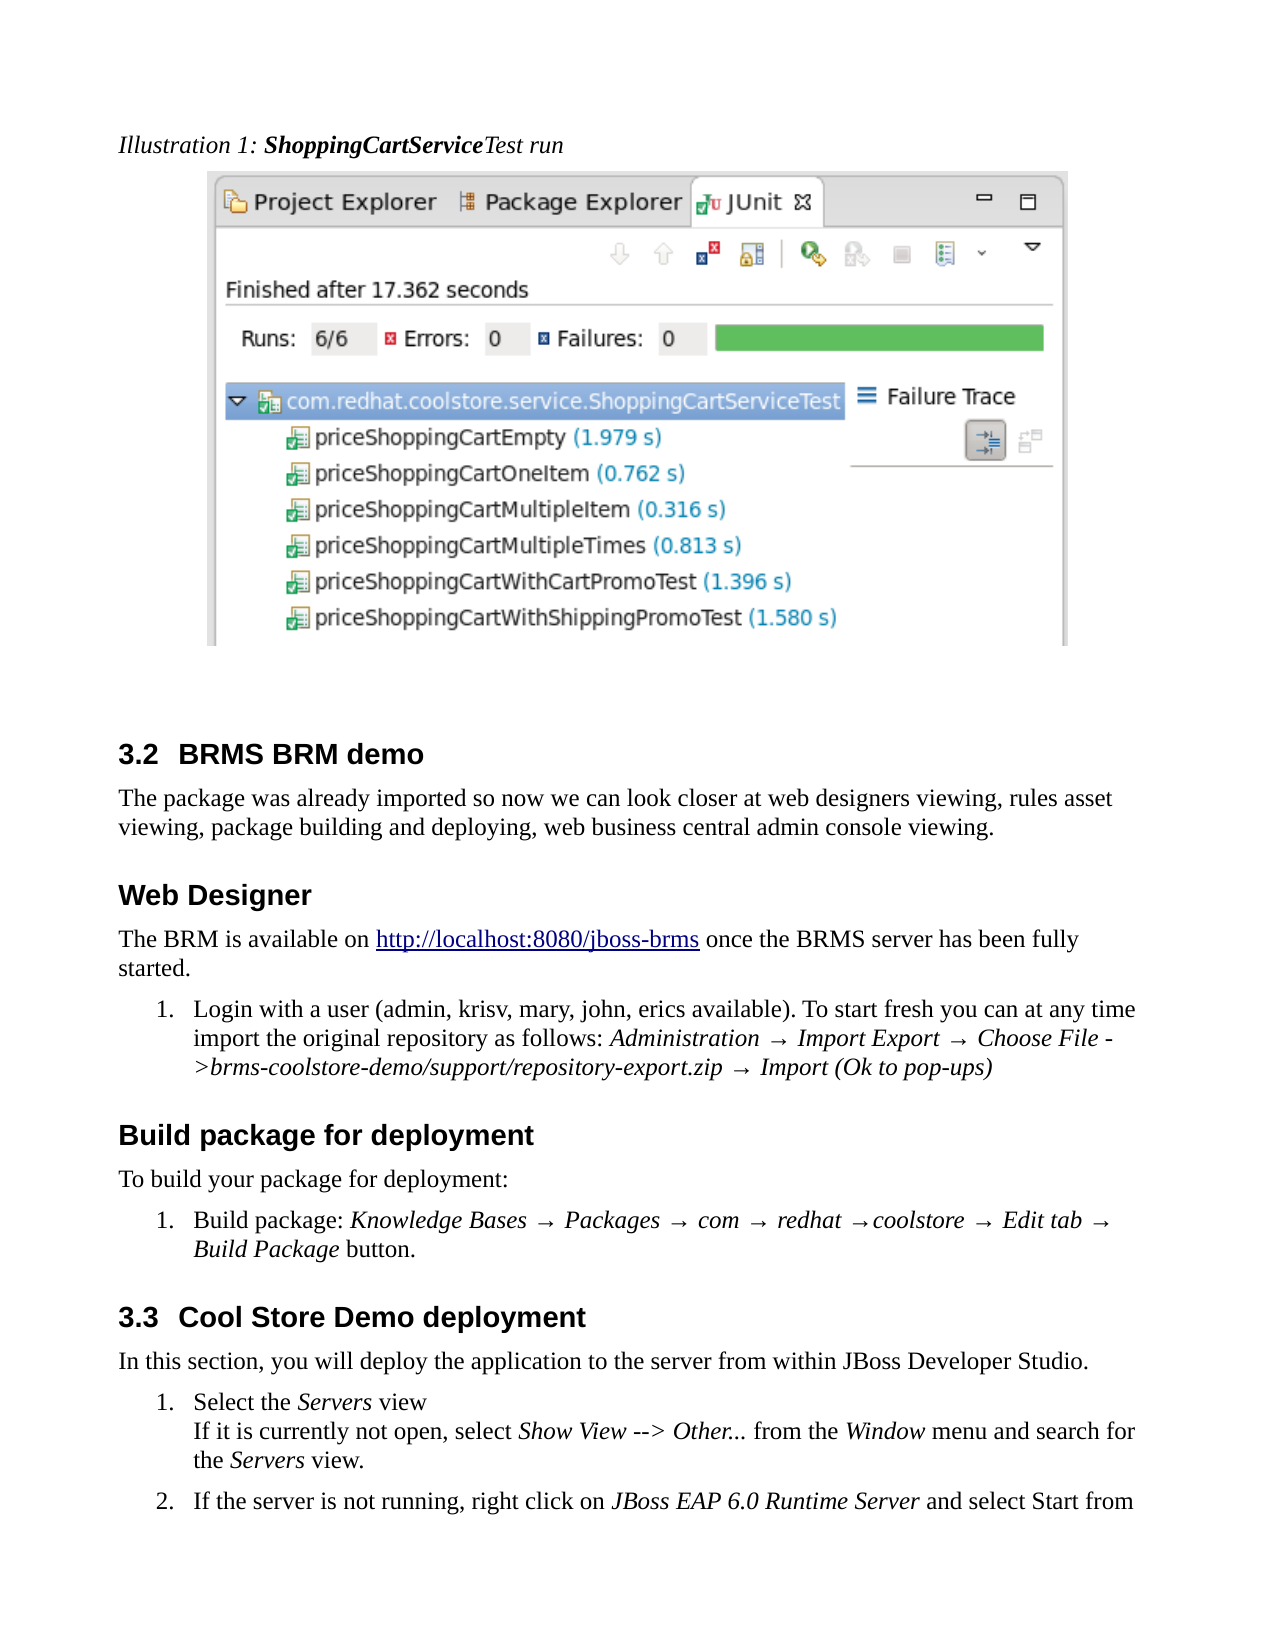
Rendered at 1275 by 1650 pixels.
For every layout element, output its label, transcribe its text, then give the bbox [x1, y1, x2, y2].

text The BRM is available on http://localhost:8080/jboss-brms once the BRMS server has been fully started. [118, 924, 1157, 982]
list Select the Servers view If it is currently not open, select Show View --> Other... from the Window menu and search for the Servers view. [156, 1387, 1157, 1474]
text To build your package for deployment: [118, 1164, 1157, 1193]
text In this section, you will deploy the application to the server from within JBoss Developer Studio. [118, 1346, 1157, 1375]
text The package was already imported so now we can look closer at web designers viewing, rules asset viewing, package building and deploying, web business central admin console viewing. [118, 783, 1157, 841]
subtitle BRMS BRM demo [118, 737, 1157, 771]
picture [207, 171, 1068, 646]
text Illustration 1: ShoppingCartServiceTest run [118, 131, 1157, 159]
subtitle Build package for deployment [118, 1118, 1157, 1151]
list Build package: Knowledge Bases → Packages → com → redhat →coolstore → Edit tab → Build Package button. [156, 1205, 1157, 1263]
subtitle Cool Store Demo deployment [118, 1300, 1157, 1334]
subtitle Web Designer [118, 878, 1157, 912]
list If the server is not running, right click on JBoss EAP 6.0 Runtime Server and select Start from [156, 1486, 1157, 1515]
list Login with a user (admin, krisv, mary, john, erics available). To start fresh you can at any time import the original repository as follows: Administration → Import Export → Choose File ->brms-coolstore-demo/support/repository-export.zip → Import (Ok to pop-ups) [156, 994, 1157, 1080]
